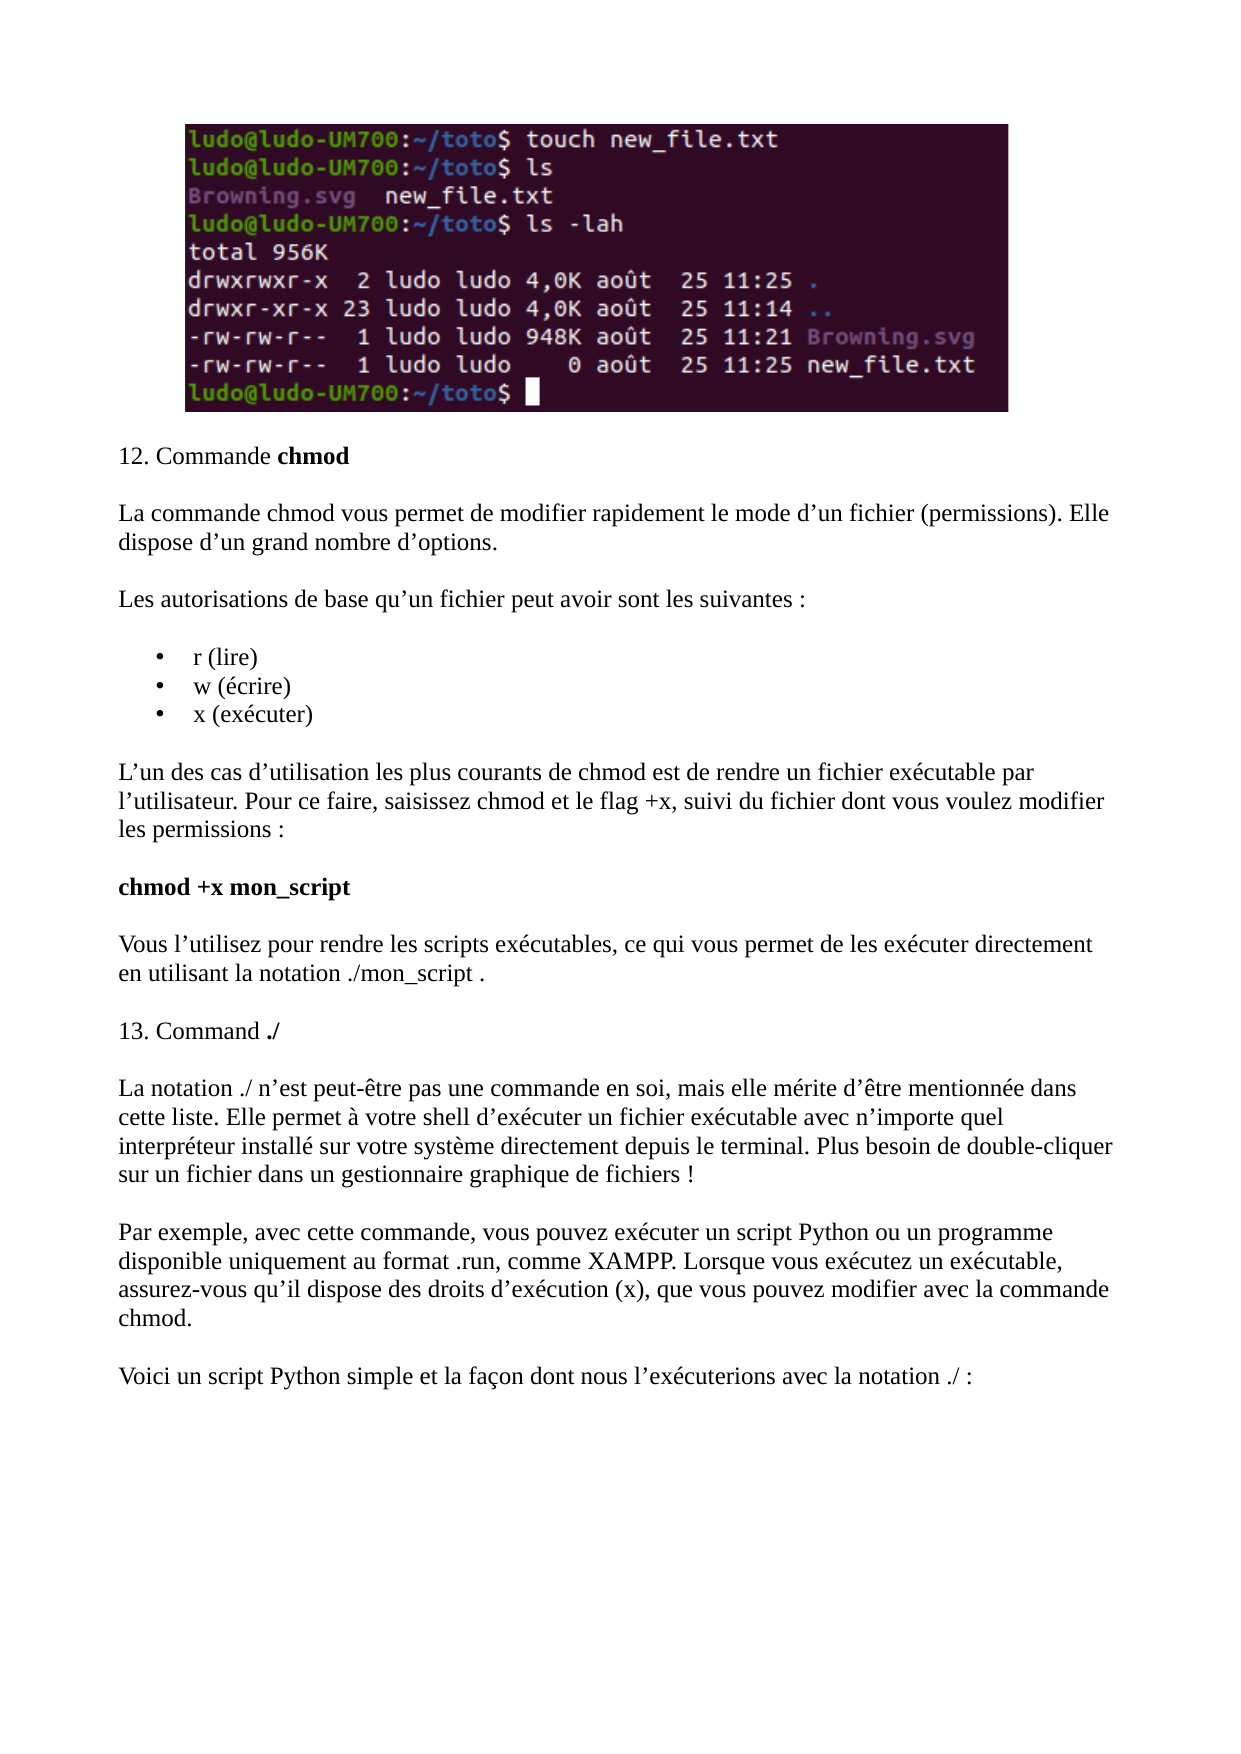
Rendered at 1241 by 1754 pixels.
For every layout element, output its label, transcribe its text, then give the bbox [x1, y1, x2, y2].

text 13. Command ./ [118, 1016, 1122, 1044]
text 12. Commande chmod [118, 441, 1122, 469]
text Vous l’utilisez pour rendre les scripts exécutables, ce qui vous permet de les exécuter directement en utilisant la notation ./mon_script . [118, 929, 1122, 987]
list r (lire) [156, 642, 1122, 671]
text L’un des cas d’utilisation les plus courants de chmod est de rendre un fichier exécutable par l’utilisateur. Pour ce faire, saisissez chmod et le flag +x, suivi du fichier dont vous voulez modifier les permissions : [118, 757, 1122, 843]
text Par exemple, avec cette commande, vous pouvez exécuter un script Python ou un programme disponible uniquement au format .run, comme XAMPP. Lorsque vous exécutez un exécutable, assurez-vous qu’il dispose des droits d’exécution (x), que vous pouvez modifier avec la commande chmod. [118, 1217, 1122, 1332]
text chmod +x mon_script [118, 872, 1122, 901]
list x (exécuter) [156, 699, 1122, 728]
text La commande chmod vous permet de modifier rapidement le mode d’un fichier (permissions). Elle dispose d’un grand nombre d’options. [118, 498, 1122, 556]
picture [185, 124, 1009, 412]
text Voici un script Python simple et la façon dont nous l’exécuterions avec la notation ./ : [118, 1361, 1122, 1389]
text La notation ./ n’est peut-être pas une commande en soi, mais elle mérite d’être mentionnée dans cette liste. Elle permet à votre shell d’exécuter un fichier exécutable avec n’importe quel interpréteur installé sur votre système directement depuis le terminal. Plus besoin de double-cliquer sur un fichier dans un gestionnaire graphique de fichiers ! [118, 1073, 1122, 1188]
text Les autorisations de base qu’un fichier peut avoir sont les suivantes : [118, 584, 1122, 613]
list w (écrire) [156, 671, 1122, 699]
